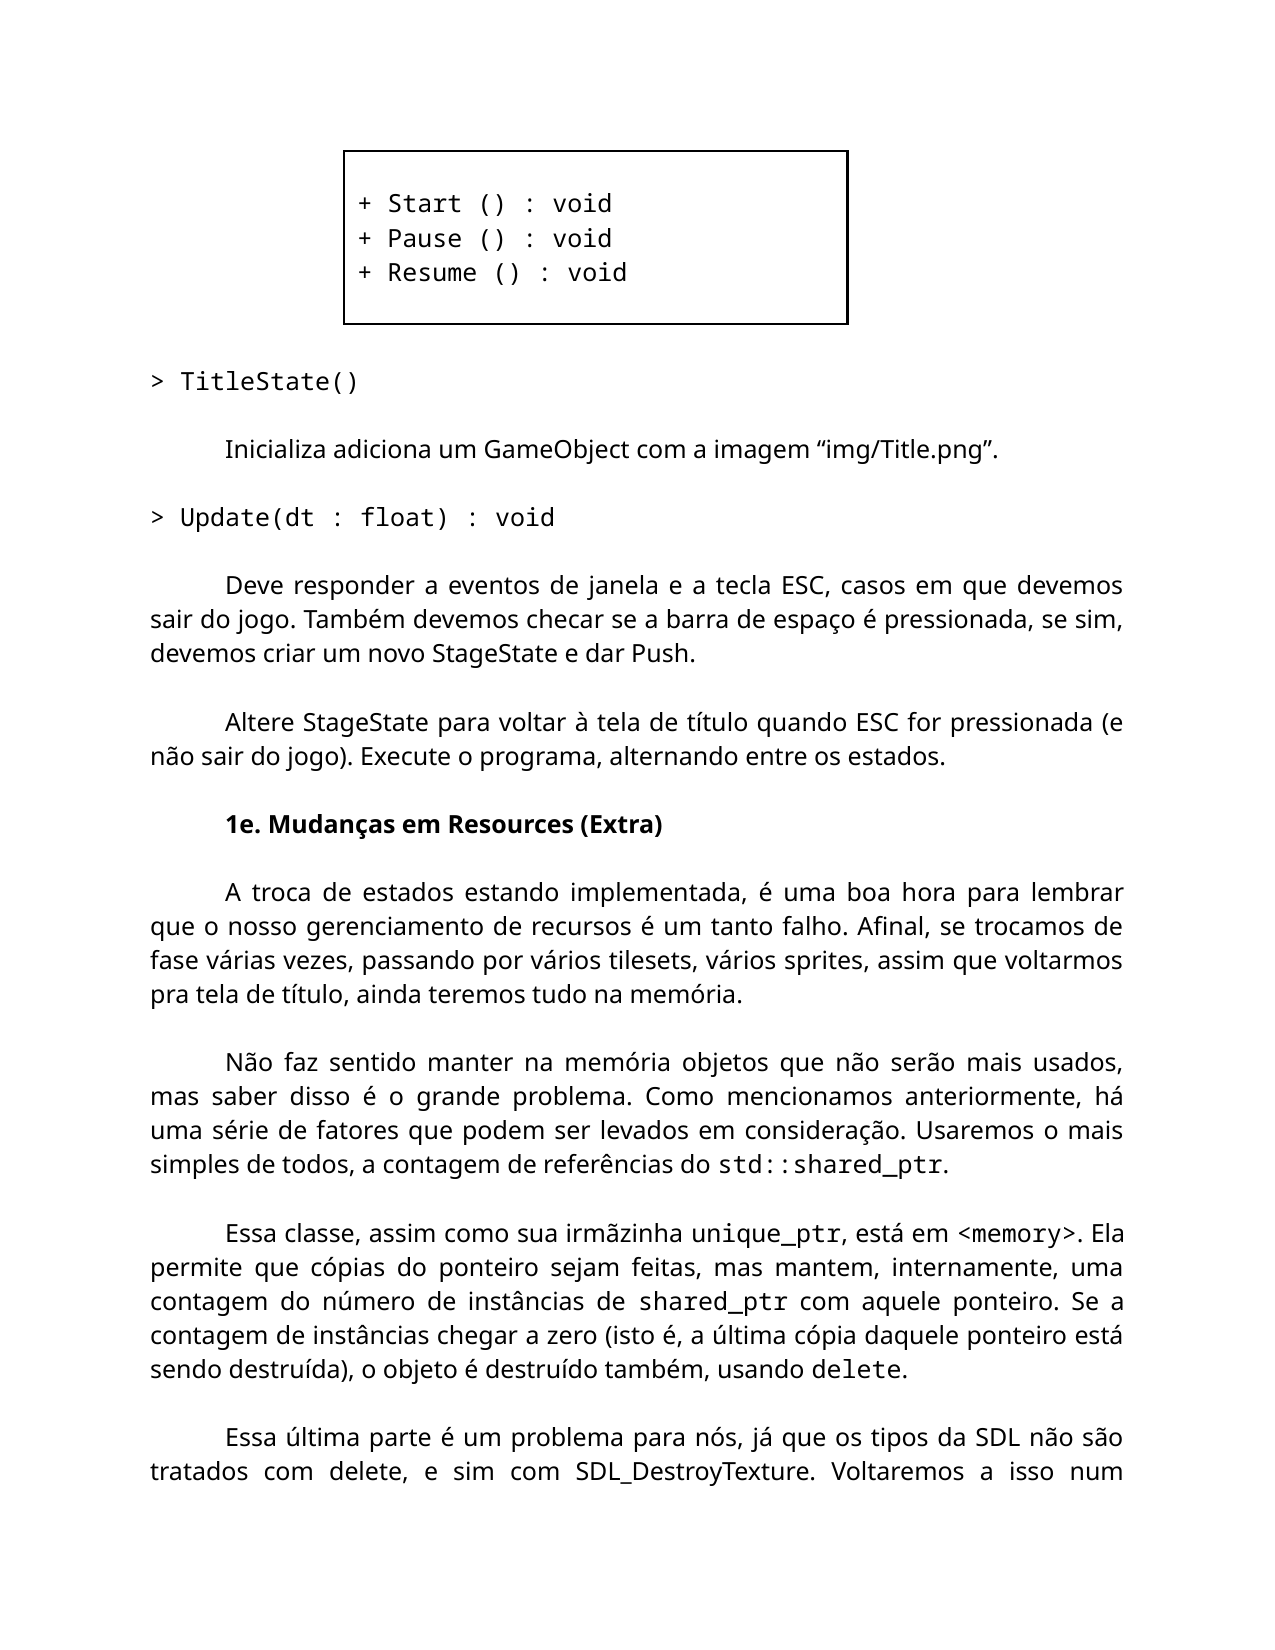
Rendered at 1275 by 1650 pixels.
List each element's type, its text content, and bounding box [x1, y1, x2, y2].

text Essa última parte é um problema para nós, já que os tipos da SDL não são tratados com delete, e sim com SDL_DestroyTexture. Voltaremos a isso num [150, 1419, 1125, 1488]
text A troca de estados estando implementada, é uma boa hora para lembrar que o nosso gerenciamento de recursos é um tanto falho. Afinal, se trocamos de fase várias vezes, passando por vários tilesets, vários sprites, assim que voltarmos pra tela de título, ainda teremos tudo na memória. [150, 874, 1125, 1011]
text > TitleState() [150, 364, 1125, 398]
text > Update(dt : float) : void [150, 500, 1125, 534]
text Essa classe, assim como sua irmãzinha unique_ptr, está em <memory>. Ela permite que cópias do ponteiro sejam feitas, mas mantem, internamente, uma contagem do número de instâncias de shared_ptr com aquele ponteiro. Se a contagem de instâncias chegar a zero (isto é, a última cópia daquele ponteiro está sendo destruída), o objeto é destruído também, usando delete. [150, 1215, 1125, 1386]
table_cell + Start () : void + Pause () : void + Resume () : void [345, 152, 846, 322]
text Altere StageState para voltar à tela de título quando ESC for pressionada (e não sair do jogo). Execute o programa, alternando entre os estados. [150, 704, 1125, 772]
text Não faz sentido manter na memória objetos que não serão mais usados, mas saber disso é o grande problema. Como mencionamos anteriormente, há uma série de fatores que podem ser levados em consideração. Usaremos o mais simples de todos, a contagem de referências do std::shared_ptr. [150, 1045, 1125, 1181]
text Inicializa adiciona um GameObject com a imagem “img/Title.png”. [150, 432, 1125, 466]
text Deve responder a eventos de janela e a tecla ESC, casos em que devemos sair do jogo. Também devemos checar se a barra de espaço é pressionada, se sim, devemos criar um novo StageState e dar Push. [150, 568, 1125, 670]
text 1e. Mudanças em Resources (Extra) [150, 806, 1125, 841]
